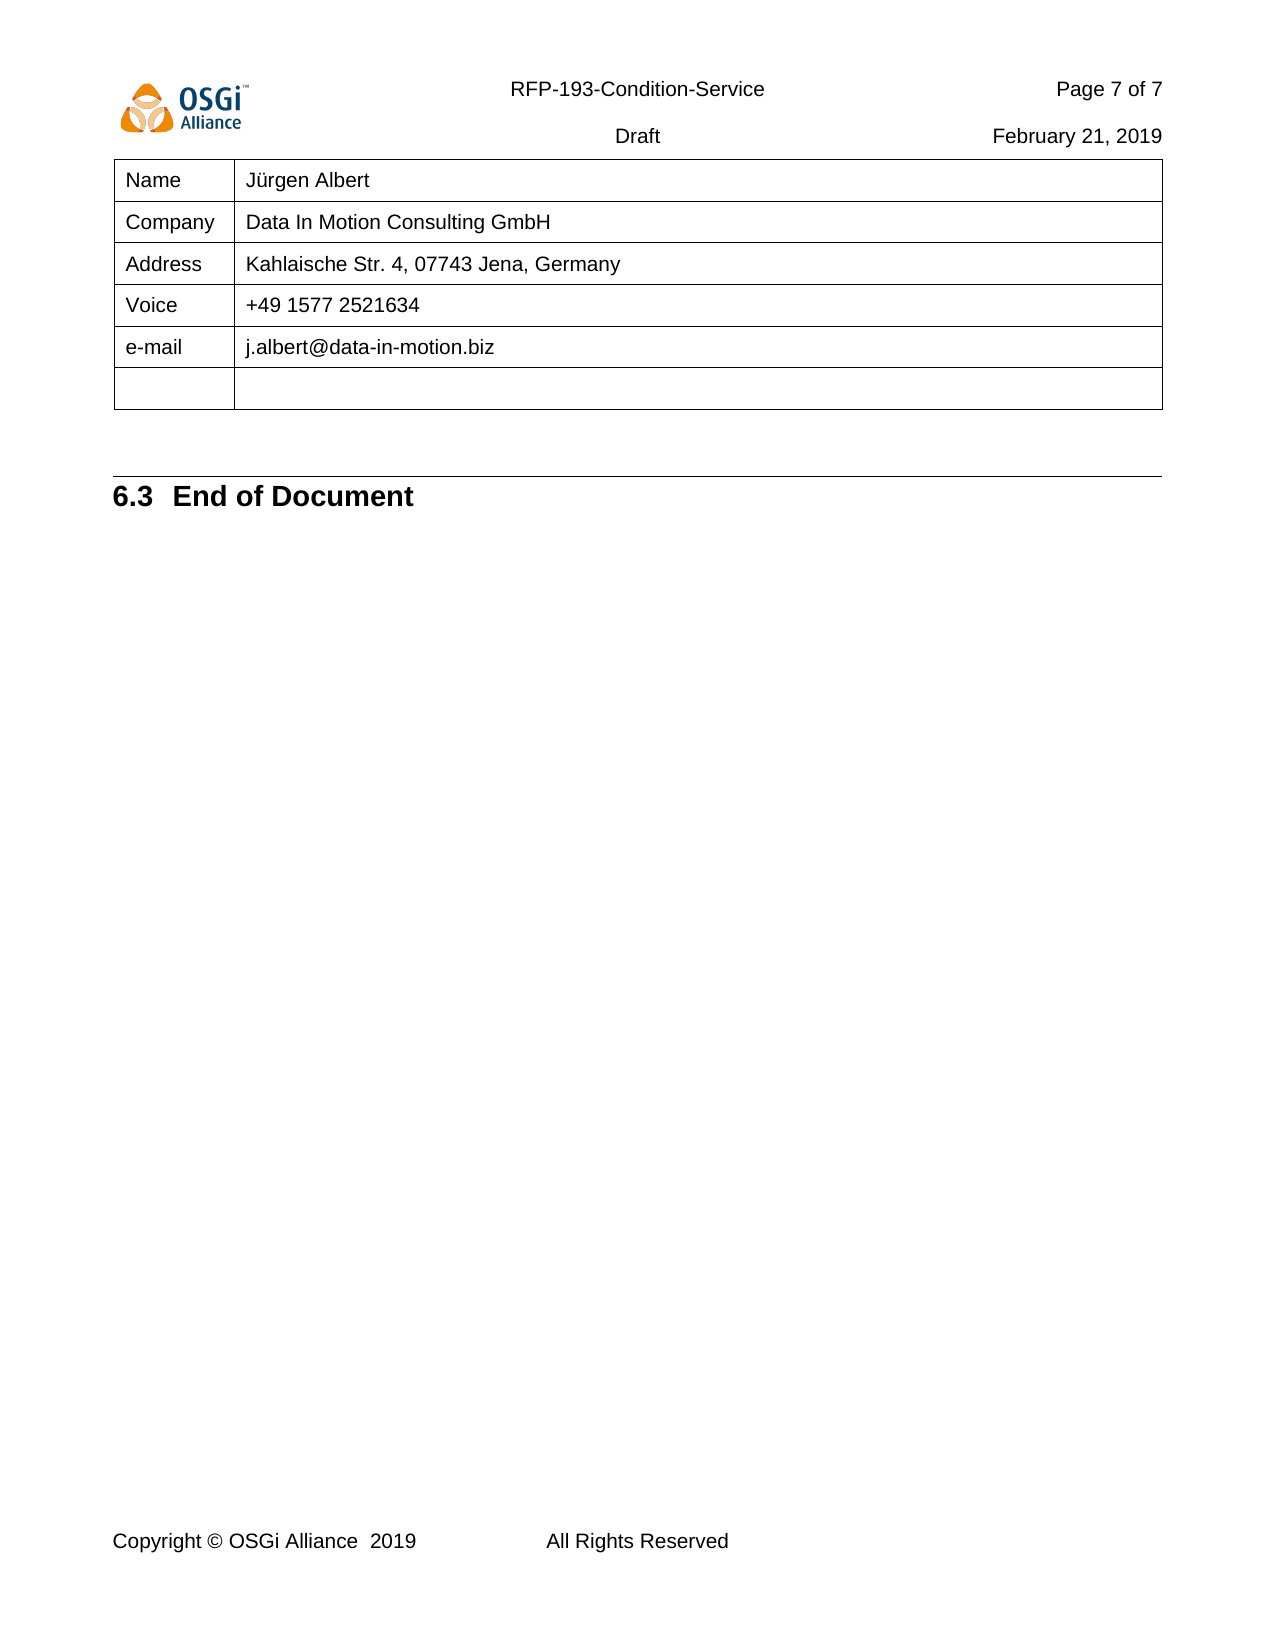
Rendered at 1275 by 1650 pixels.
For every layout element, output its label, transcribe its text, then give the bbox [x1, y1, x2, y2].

table_cell e-mail [115, 327, 234, 367]
table_header Name [115, 160, 234, 201]
table_cell [115, 368, 234, 409]
table_cell +49 1577 2521634 [235, 285, 1162, 326]
table_cell Voice [115, 285, 234, 326]
subtitle End of Document [112, 477, 1162, 512]
table_cell Address [115, 243, 234, 284]
table_cell j.albert@data-in-motion.biz [235, 327, 1162, 367]
table_cell Data In Motion Consulting GmbH [235, 202, 1162, 242]
table_cell Kahlaische Str. 4, 07743 Jena, Germany [235, 243, 1162, 284]
picture [113, 76, 257, 140]
table_cell [235, 368, 1162, 409]
table_cell Company [115, 202, 234, 242]
table_header Jürgen Albert [235, 160, 1162, 201]
